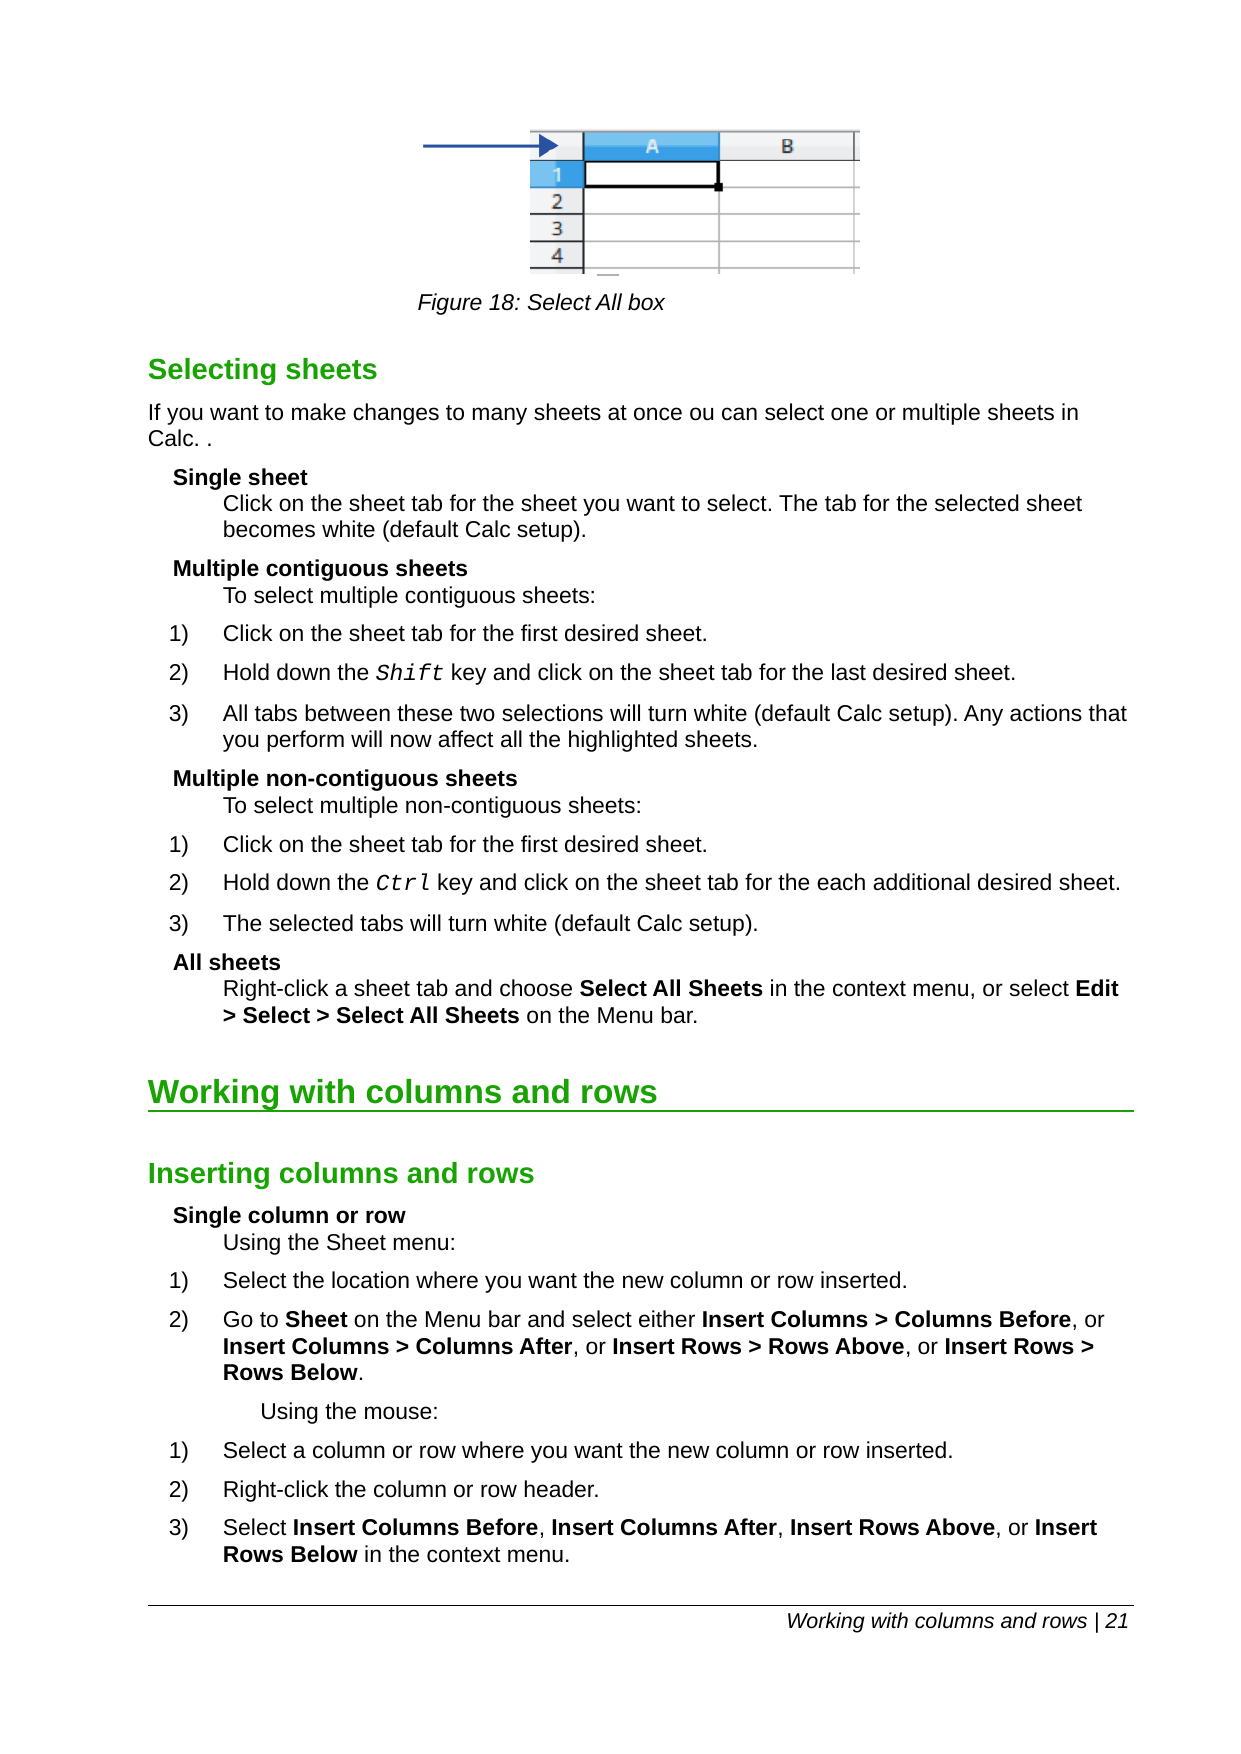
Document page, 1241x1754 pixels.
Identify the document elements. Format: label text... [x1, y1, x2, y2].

list All tabs between these two selections will turn white (default Calc setup). Any actions that you perform will now affect all the highlighted sheets. [189, 700, 1134, 753]
text Click on the sheet tab for the sheet you want to select. The tab for the selected sheet becomes white (default Calc setup). [223, 490, 1134, 543]
text To select multiple non-contiguous sheets: [223, 792, 1134, 818]
list The selected tabs will turn white (default Calc setup). [189, 910, 1134, 937]
text Single column or row [173, 1202, 1134, 1228]
list Select Insert Columns Before, Insert Columns After, Insert Rows Above, or Insert Rows Below in the context menu. [189, 1514, 1134, 1567]
subtitle Selecting sheets [148, 352, 1134, 386]
list Click on the sheet tab for the first desired sheet. [189, 620, 1134, 647]
text Using the Sheet menu: [223, 1228, 1134, 1255]
subtitle Working with columns and rows [148, 1072, 1134, 1110]
picture [418, 118, 864, 276]
text Figure 18: Select All box [417, 288, 864, 315]
list Go to Sheet on the Menu bar and select either Insert Columns > Columns Before, or Insert Columns > Columns After, or Insert Rows > Rows Above, or Insert Rows > Rows Below. [189, 1306, 1134, 1385]
text Multiple non-contiguous sheets [173, 765, 1134, 792]
list Select the location where you want the new column or row inserted. [189, 1267, 1134, 1294]
text If you want to make changes to many sheets at once ou can select one or multiple sheets in Calc. . [148, 398, 1134, 451]
list Hold down the Shift key and click on the sheet tab for the last desired sheet. [189, 659, 1134, 688]
text Single sheet [173, 464, 1134, 490]
list Right-click the column or row header. [189, 1476, 1134, 1502]
text To select multiple contiguous sheets: [223, 582, 1134, 608]
text Right-click a sheet tab and choose Select All Sheets in the context menu, or select Edit > Select > Select All Sheets on the Menu bar. [223, 975, 1134, 1028]
text All sheets [173, 949, 1134, 975]
list Using the mouse: [260, 1398, 1134, 1424]
text Multiple contiguous sheets [173, 555, 1134, 582]
list Click on the sheet tab for the first desired sheet. [189, 831, 1134, 857]
subtitle Inserting columns and rows [148, 1156, 1134, 1190]
list Select a column or row where you want the new column or row inserted. [189, 1437, 1134, 1463]
list Hold down the Ctrl key and click on the sheet tab for the each additional desired sheet. [189, 869, 1134, 898]
